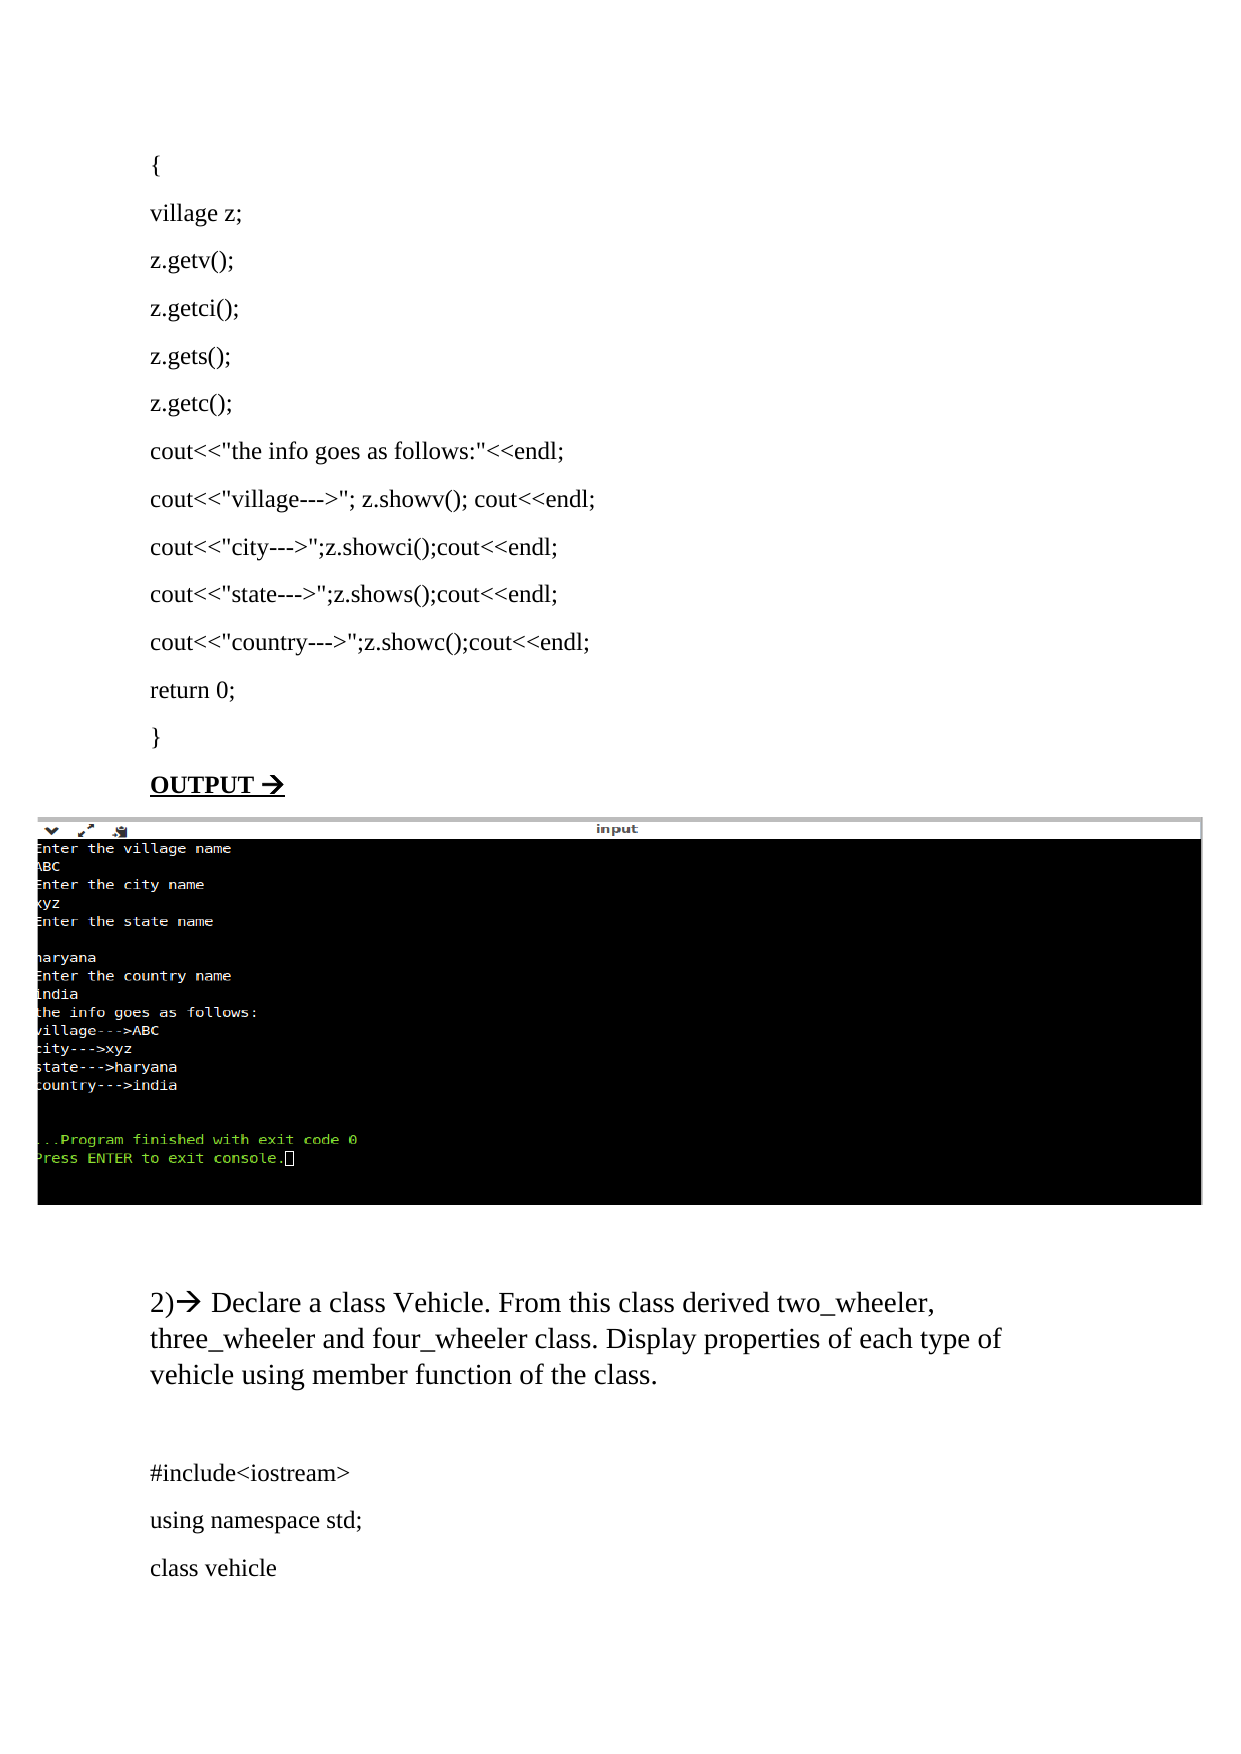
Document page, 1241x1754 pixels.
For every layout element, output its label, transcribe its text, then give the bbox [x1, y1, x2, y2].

text class vehicle [150, 1553, 1090, 1582]
text cout<<"the info goes as follows:"<<endl; [150, 436, 1090, 465]
text return 0; [150, 675, 1090, 703]
text { [150, 150, 1090, 179]
text z.getci(); [150, 293, 1090, 322]
text } [150, 722, 1090, 751]
text cout<<"city--->";z.showci();cout<<endl; [150, 532, 1090, 560]
text OUTPUT  [150, 770, 1090, 799]
text cout<<"state--->";z.shows();cout<<endl; [150, 579, 1090, 608]
text z.getc(); [150, 388, 1090, 417]
text cout<<"country--->";z.showc();cout<<endl; [150, 627, 1090, 656]
text #include<iostream> [150, 1458, 1090, 1487]
text z.getv(); [150, 245, 1090, 274]
text village z; [150, 198, 1090, 226]
picture [37, 817, 1203, 1205]
text z.gets(); [150, 341, 1090, 369]
text using namespace std; [150, 1506, 1090, 1534]
text cout<<"village--->"; z.showv(); cout<<endl; [150, 484, 1090, 513]
text 2) Declare a class Vehicle. From this class derived two_wheeler, three_wheeler and four_wheeler class. Display properties of each type of vehicle using member function of the class. [150, 1285, 1090, 1391]
